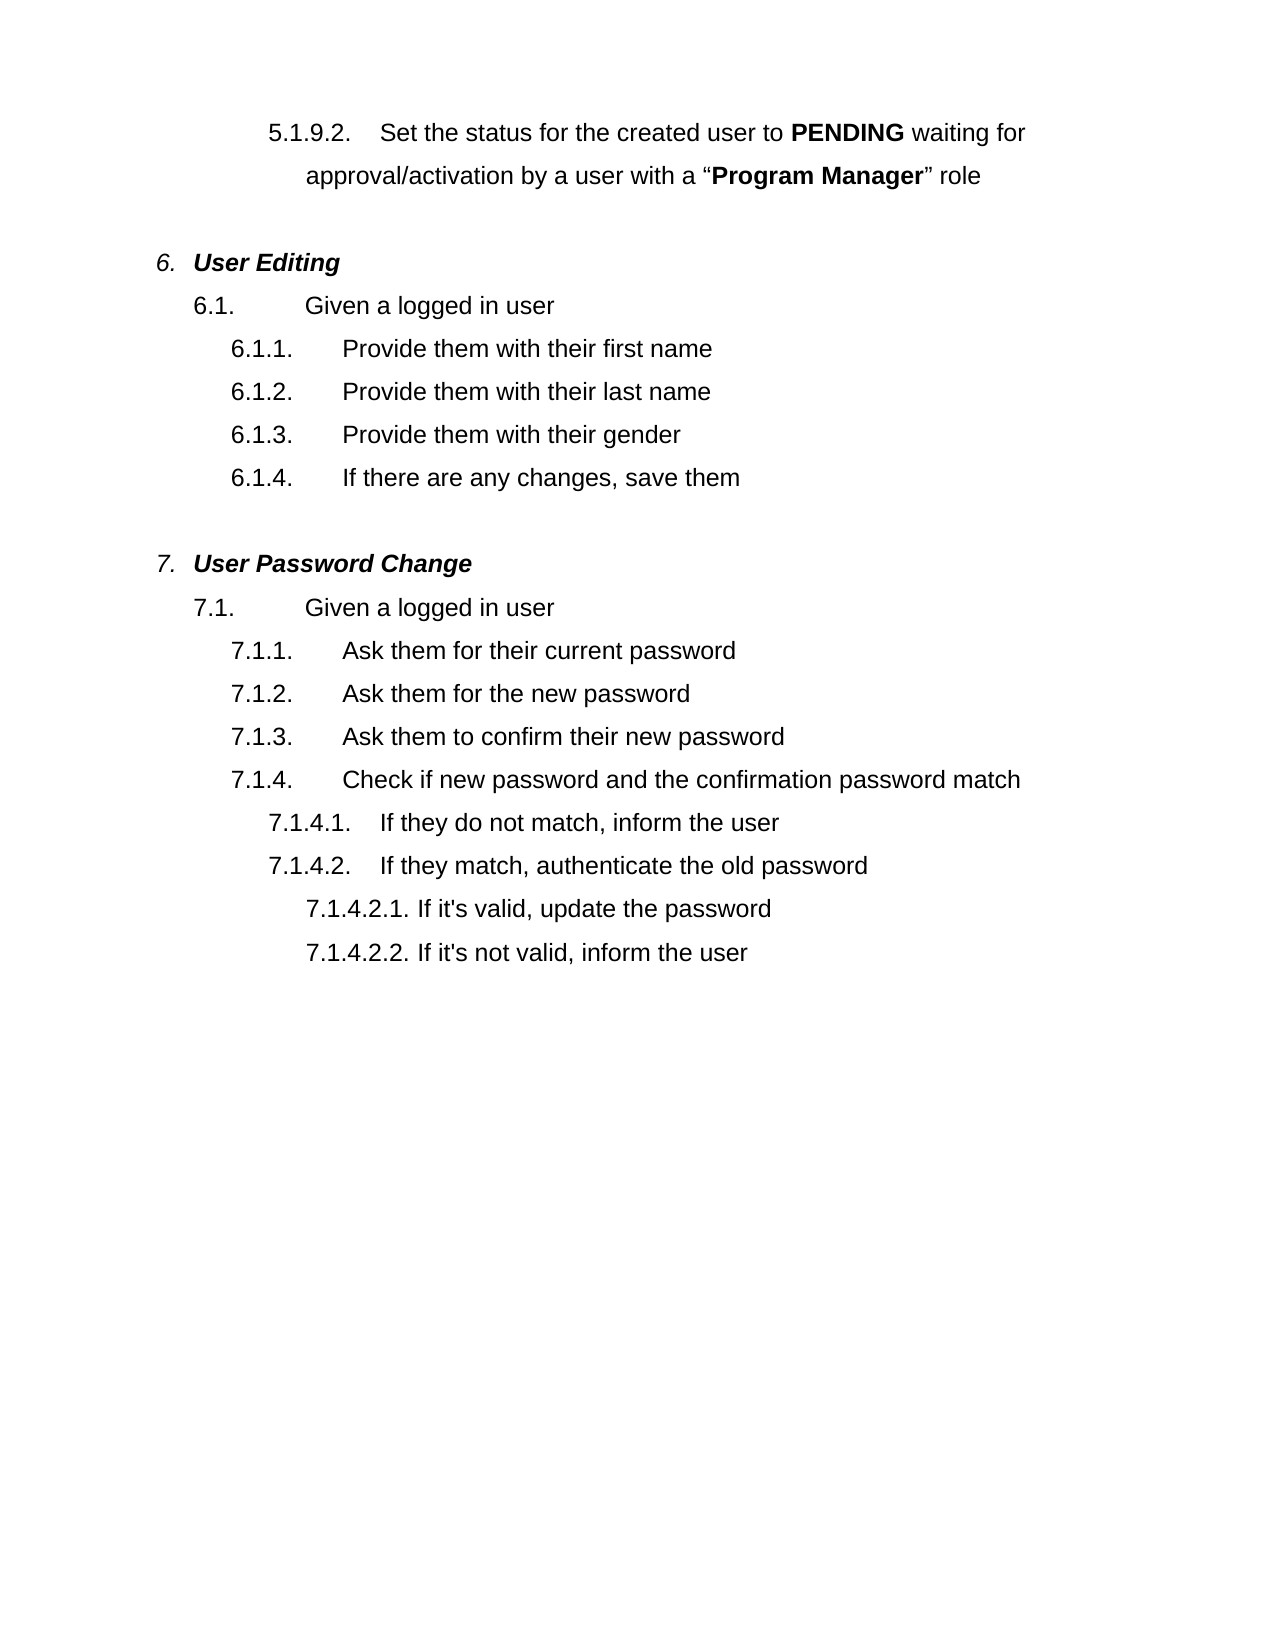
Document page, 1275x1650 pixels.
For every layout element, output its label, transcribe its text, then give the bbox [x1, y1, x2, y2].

list Ask them for their current password [231, 636, 1157, 664]
list Provide them with their last name [231, 377, 1157, 406]
list Check if new password and the confirmation password match [231, 765, 1157, 794]
list Given a logged in user [193, 592, 1157, 621]
list If it's not valid, inform the user [306, 937, 1157, 966]
list Set the status for the created user to PENDING waiting for approval/activation by a user with a “Program Manager” role [268, 118, 1157, 190]
list If it's valid, update the password [306, 894, 1157, 923]
list If there are any changes, save them [231, 463, 1157, 492]
list If they match, authenticate the old password [268, 851, 1157, 880]
list Ask them to confirm their new password [231, 722, 1157, 751]
list Given a logged in user [193, 291, 1157, 319]
list Provide them with their first name [231, 334, 1157, 362]
list User Password Change [156, 549, 1157, 578]
list Ask them for the new password [231, 679, 1157, 707]
list User Editing [156, 247, 1157, 276]
list Provide them with their gender [231, 420, 1157, 449]
list If they do not match, inform the user [268, 808, 1157, 837]
